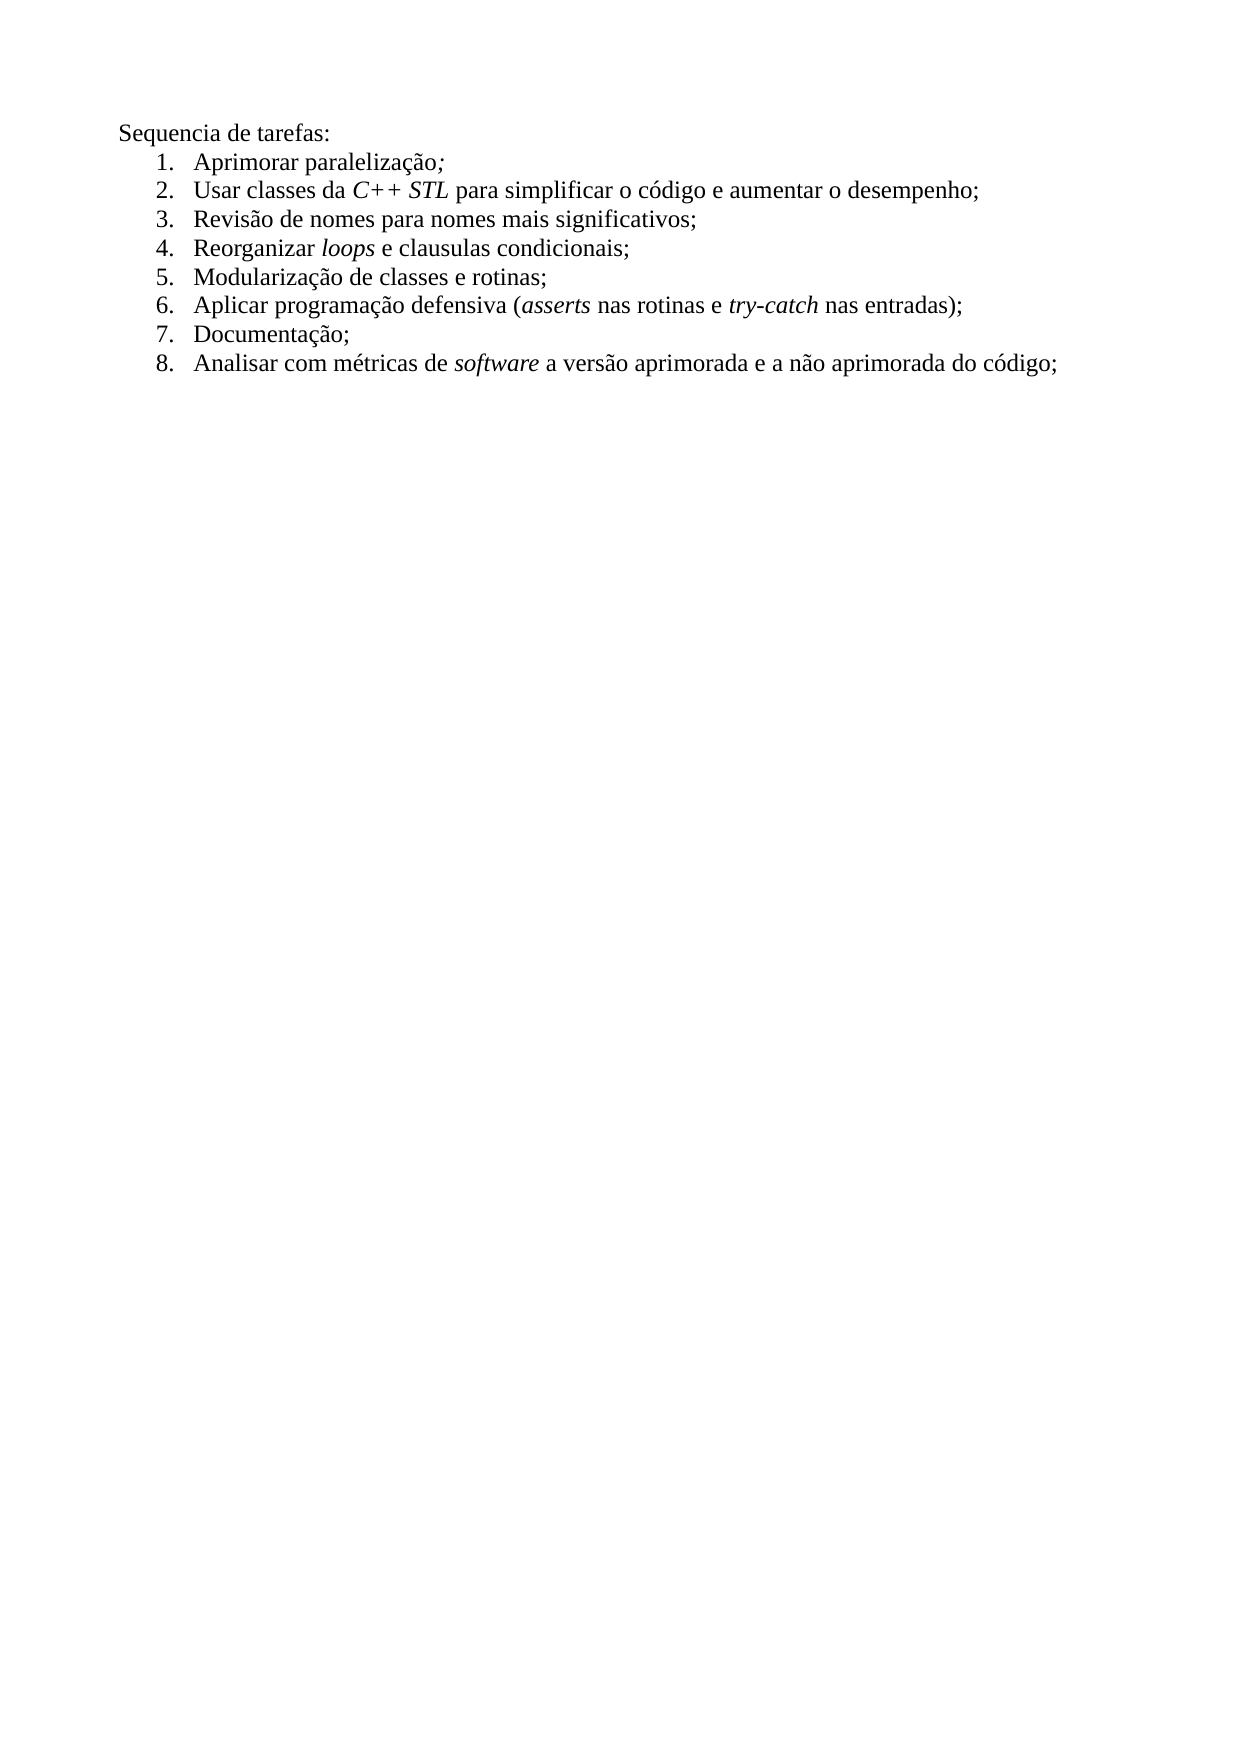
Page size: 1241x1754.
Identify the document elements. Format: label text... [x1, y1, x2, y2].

list Usar classes da C++ STL para simplificar o código e aumentar o desempenho; [156, 176, 1122, 204]
list Modularização de classes e rotinas; [156, 262, 1122, 291]
list Reorganizar loops e clausulas condicionais; [156, 233, 1122, 262]
list Documentação; [156, 319, 1122, 348]
list Aplicar programação defensiva (asserts nas rotinas e try-catch nas entradas); [156, 291, 1122, 319]
list Aprimorar paralelização; [156, 147, 1122, 176]
text Sequencia de tarefas: [118, 118, 1122, 147]
list Revisão de nomes para nomes mais significativos; [156, 204, 1122, 233]
list Analisar com métricas de software a versão aprimorada e a não aprimorada do código; [156, 348, 1122, 377]
